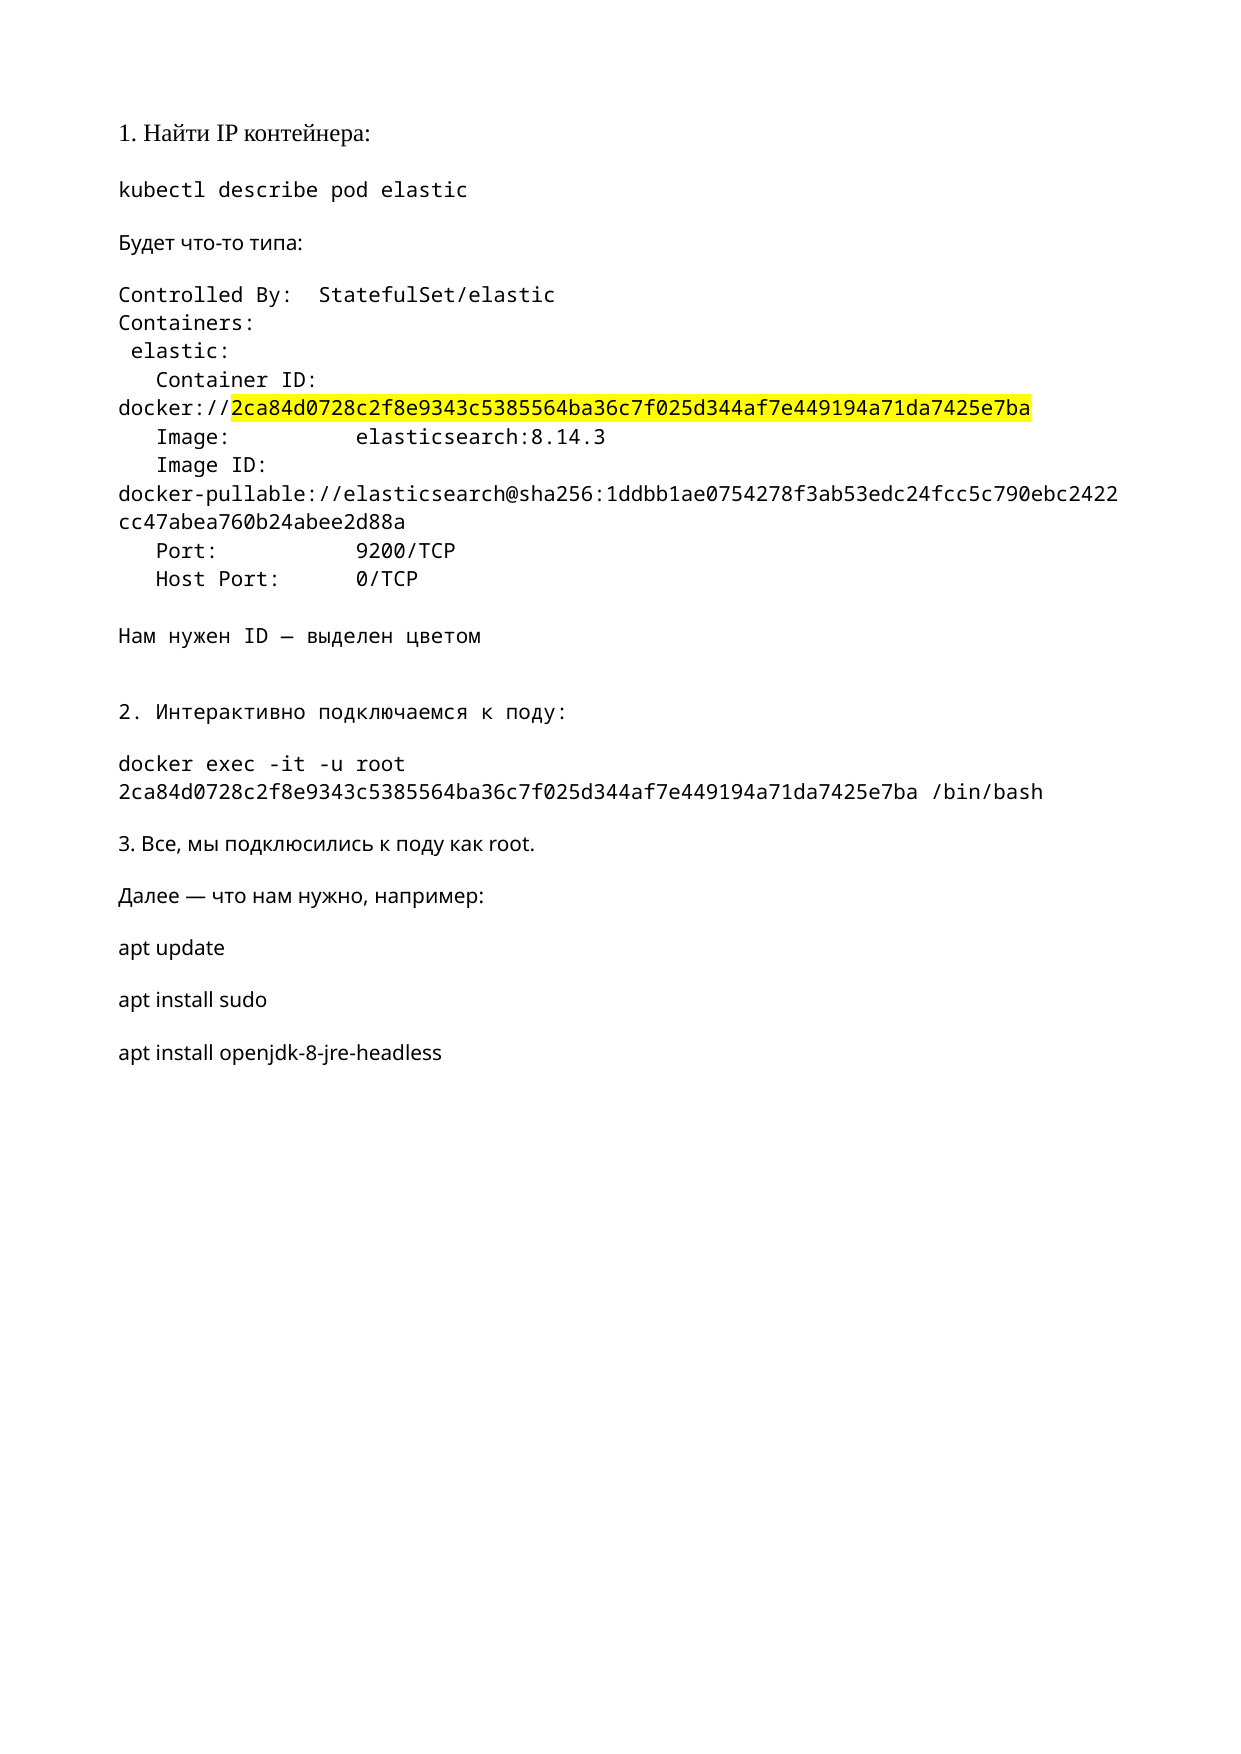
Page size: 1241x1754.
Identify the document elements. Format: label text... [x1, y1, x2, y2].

text 1. Найти IP контейнера: [118, 118, 1122, 147]
text apt update [118, 933, 1122, 962]
text docker exec -it -u root 2ca84d0728c2f8e9343c5385564ba36c7f025d344af7e449194a71da7425e7ba /bin/bash [118, 749, 1122, 829]
text Будет что-то типа: [118, 228, 1122, 256]
text apt install sudo [118, 986, 1122, 1014]
text 3. Все, мы подклюсились к поду как root. [118, 829, 1122, 858]
text kubectl describe pod elastic [118, 176, 1122, 228]
text 2. Интерактивно подключаемся к поду: [118, 697, 1122, 725]
text Controlled By: StatefulSet/elastic Containers: elastic: Container ID: docker://2ca84d0728c2f8e9343c5385564ba36c7f025d344af7e449194a71da7425e7ba Image: elasticsearch:8.14.3 Image ID: docker-pullable://elasticsearch@sha256:1ddbb1ae0754278f3ab53edc24fcc5c790ebc2422cc47abea760b24abee2d88a Port: 9200/TCP Host Port: 0/TCP Нам нужен ID — выделен цветом [118, 280, 1122, 649]
text apt install openjdk-8-jre-headless [118, 1038, 1122, 1066]
text Далее — что нам нужно, например: [118, 881, 1122, 910]
